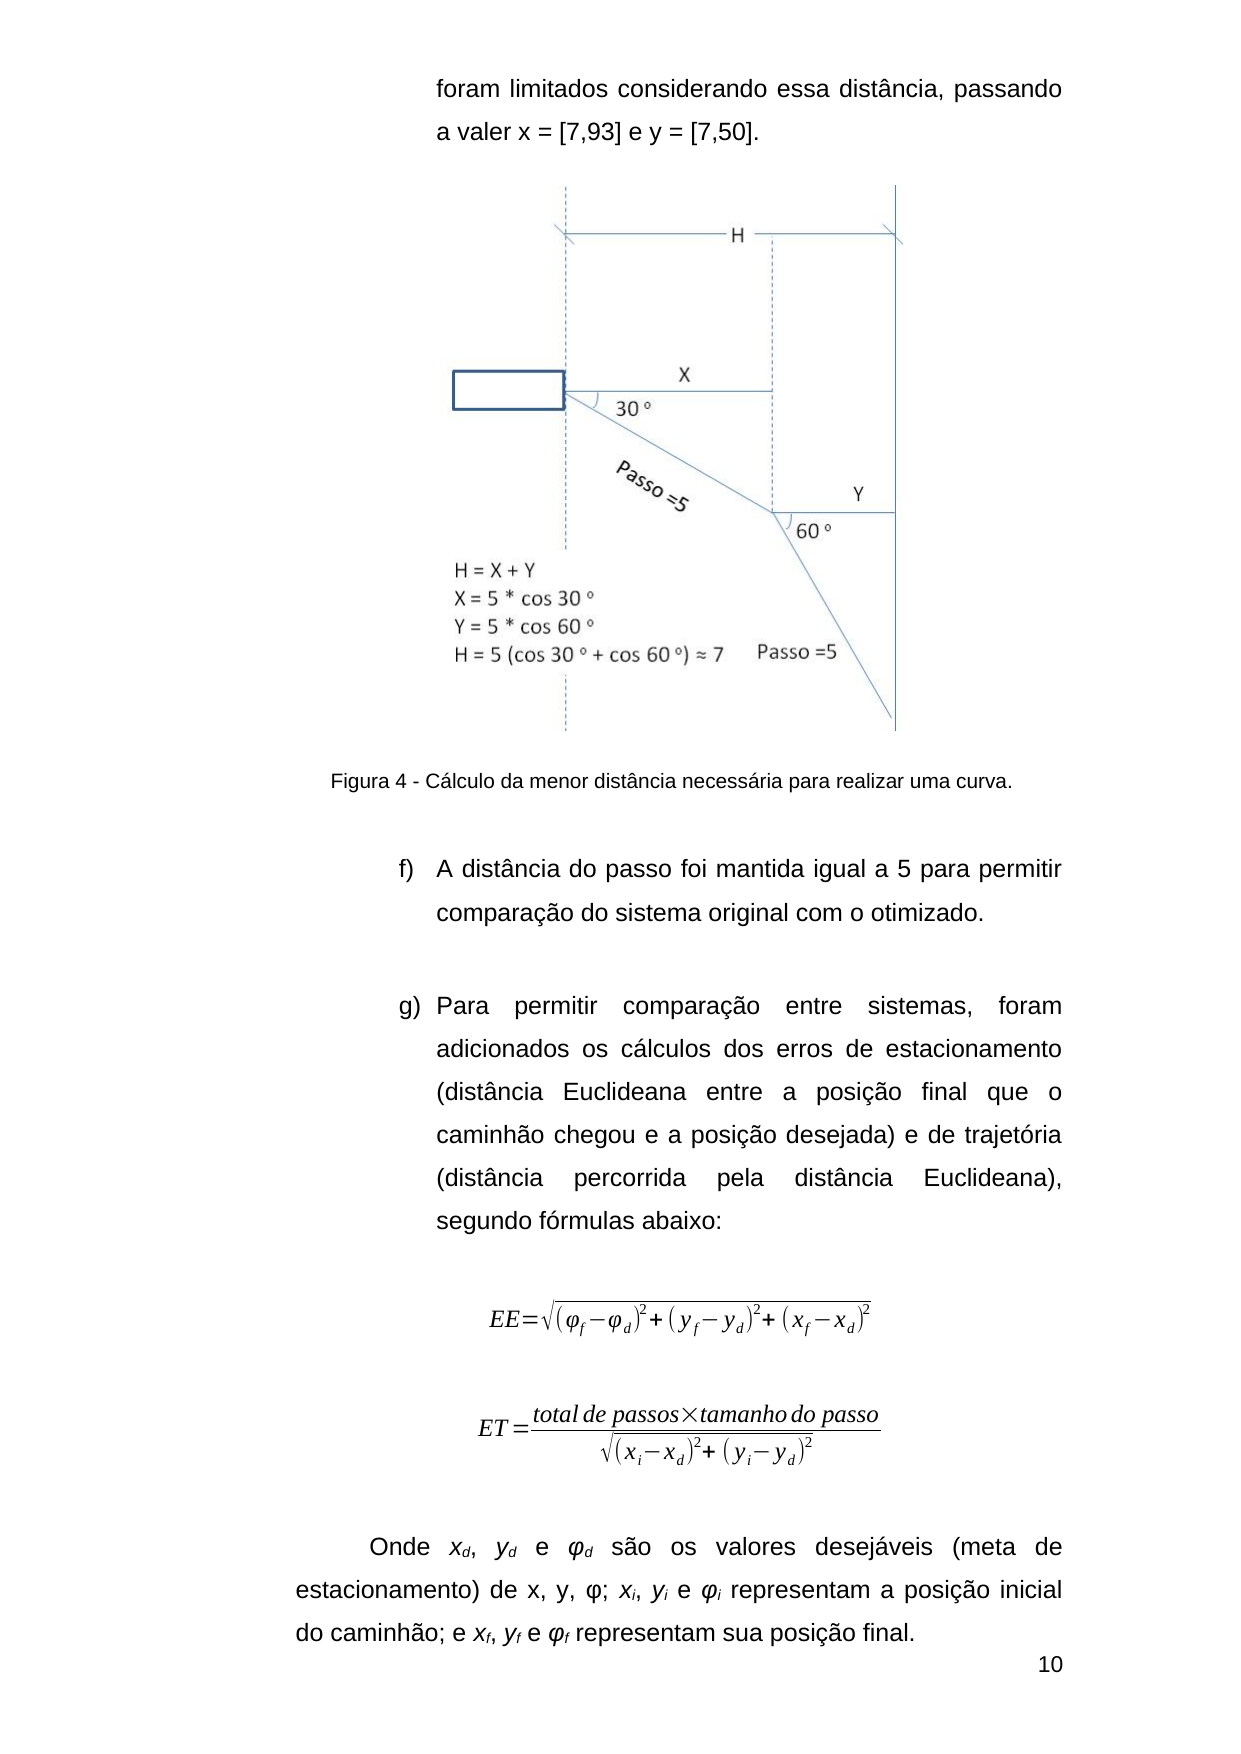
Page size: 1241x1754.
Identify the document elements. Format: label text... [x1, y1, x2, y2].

list foram limitados considerando essa distância, passando a valer x = [7,93] e y = [7,50]. [399, 74, 1063, 146]
picture [439, 185, 904, 731]
list Para permitir comparação entre sistemas, foram adicionados os cálculos dos erros de estacionamento (distância Euclideana entre a posição final que o caminhão chegou e a posição desejada) e de trajetória (distância percorrida pela distância Euclideana), segundo fórmulas abaixo: [399, 991, 1063, 1235]
list Onde xd, yd e φd são os valores desejáveis (meta de estacionamento) de x, y, φ; xi, yi e φi representam a posição inicial do caminhão; e xf, yf e φf representam sua posição final. [295, 1532, 1063, 1647]
list A distância do passo foi mantida igual a 5 para permitir comparação do sistema original com o otimizado. [399, 854, 1063, 926]
list Figura 4 - Cálculo da menor distância necessária para realizar uma curva. [281, 768, 1063, 792]
